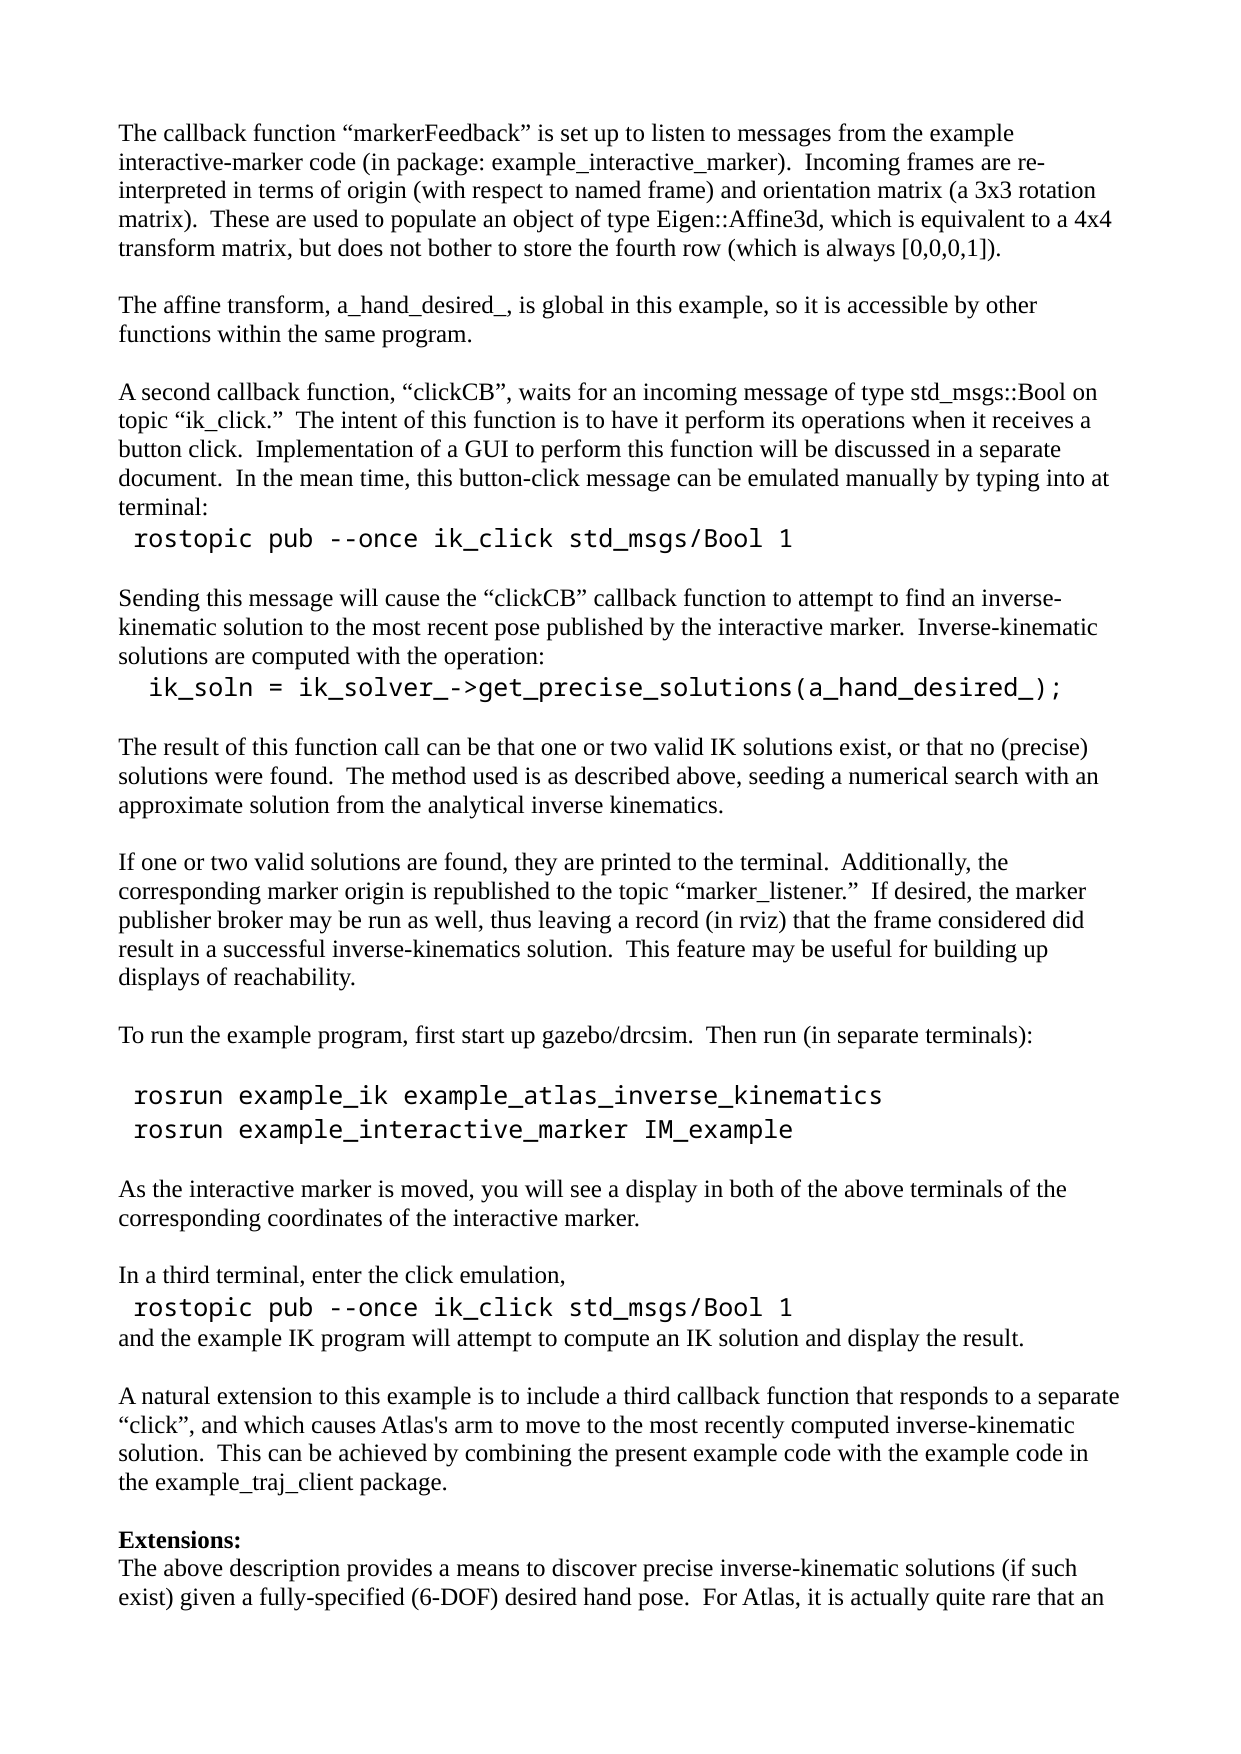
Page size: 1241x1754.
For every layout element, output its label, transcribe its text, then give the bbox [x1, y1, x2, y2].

text A second callback function, “clickCB”, waits for an incoming message of type std_msgs::Bool on topic “ik_click.” The intent of this function is to have it perform its operations when it receives a button click. Implementation of a GUI to perform this function will be discussed in a separate document. In the mean time, this button-click message can be emulated manually by typing into at terminal: [118, 377, 1122, 521]
text rostopic pub --once ik_click std_msgs/Bool 1 [118, 521, 1122, 555]
text rostopic pub --once ik_click std_msgs/Bool 1 [118, 1289, 1122, 1323]
text Sending this message will cause the “clickCB” callback function to attempt to find an inverse-kinematic solution to the most recent pose published by the interactive marker. Inverse-kinematic solutions are computed with the operation: [118, 583, 1122, 670]
text rosrun example_ik example_atlas_inverse_kinematics [118, 1077, 1122, 1112]
text The callback function “markerFeedback” is set up to listen to messages from the example interactive-marker code (in package: example_interactive_marker). Incoming frames are re-interpreted in terms of origin (with respect to named frame) and orientation matrix (a 3x3 rotation matrix). These are used to populate an object of type Eigen::Affine3d, which is equivalent to a 4x4 transform matrix, but does not bother to store the fourth row (which is always [0,0,0,1]). [118, 118, 1122, 262]
text If one or two valid solutions are found, they are printed to the terminal. Additionally, the corresponding marker origin is republished to the topic “marker_listener.” If desired, the marker publisher broker may be run as well, thus leaving a record (in rviz) that the frame considered did result in a successful inverse-kinematics solution. This feature may be useful for building up displays of reachability. [118, 847, 1122, 991]
text To run the example program, first start up gazebo/drcsim. Then run (in separate terminals): [118, 1020, 1122, 1049]
text The result of this function call can be that one or two valid IK solutions exist, or that no (precise) solutions were found. The method used is as described above, seeding a numerical search with an approximate solution from the analytical inverse kinematics. [118, 732, 1122, 819]
text and the example IK program will attempt to compute an IK solution and display the result. [118, 1323, 1122, 1352]
text rosrun example_interactive_marker IM_example [118, 1112, 1122, 1146]
text As the interactive marker is moved, you will see a display in both of the above terminals of the corresponding coordinates of the interactive marker. [118, 1174, 1122, 1232]
text ik_soln = ik_solver_->get_precise_solutions(a_hand_desired_); [118, 670, 1122, 704]
text The affine transform, a_hand_desired_, is global in this example, so it is accessible by other functions within the same program. [118, 291, 1122, 348]
text The above description provides a means to discover precise inverse-kinematic solutions (if such exist) given a fully-specified (6-DOF) desired hand pose. For Atlas, it is actually quite rare that an [118, 1553, 1122, 1611]
text In a third terminal, enter the click emulation, [118, 1261, 1122, 1289]
text A natural extension to this example is to include a third callback function that responds to a separate “click”, and which causes Atlas's arm to move to the most recently computed inverse-kinematic solution. This can be achieved by combining the present example code with the example code in the example_traj_client package. [118, 1381, 1122, 1496]
text Extensions: [118, 1525, 1122, 1553]
